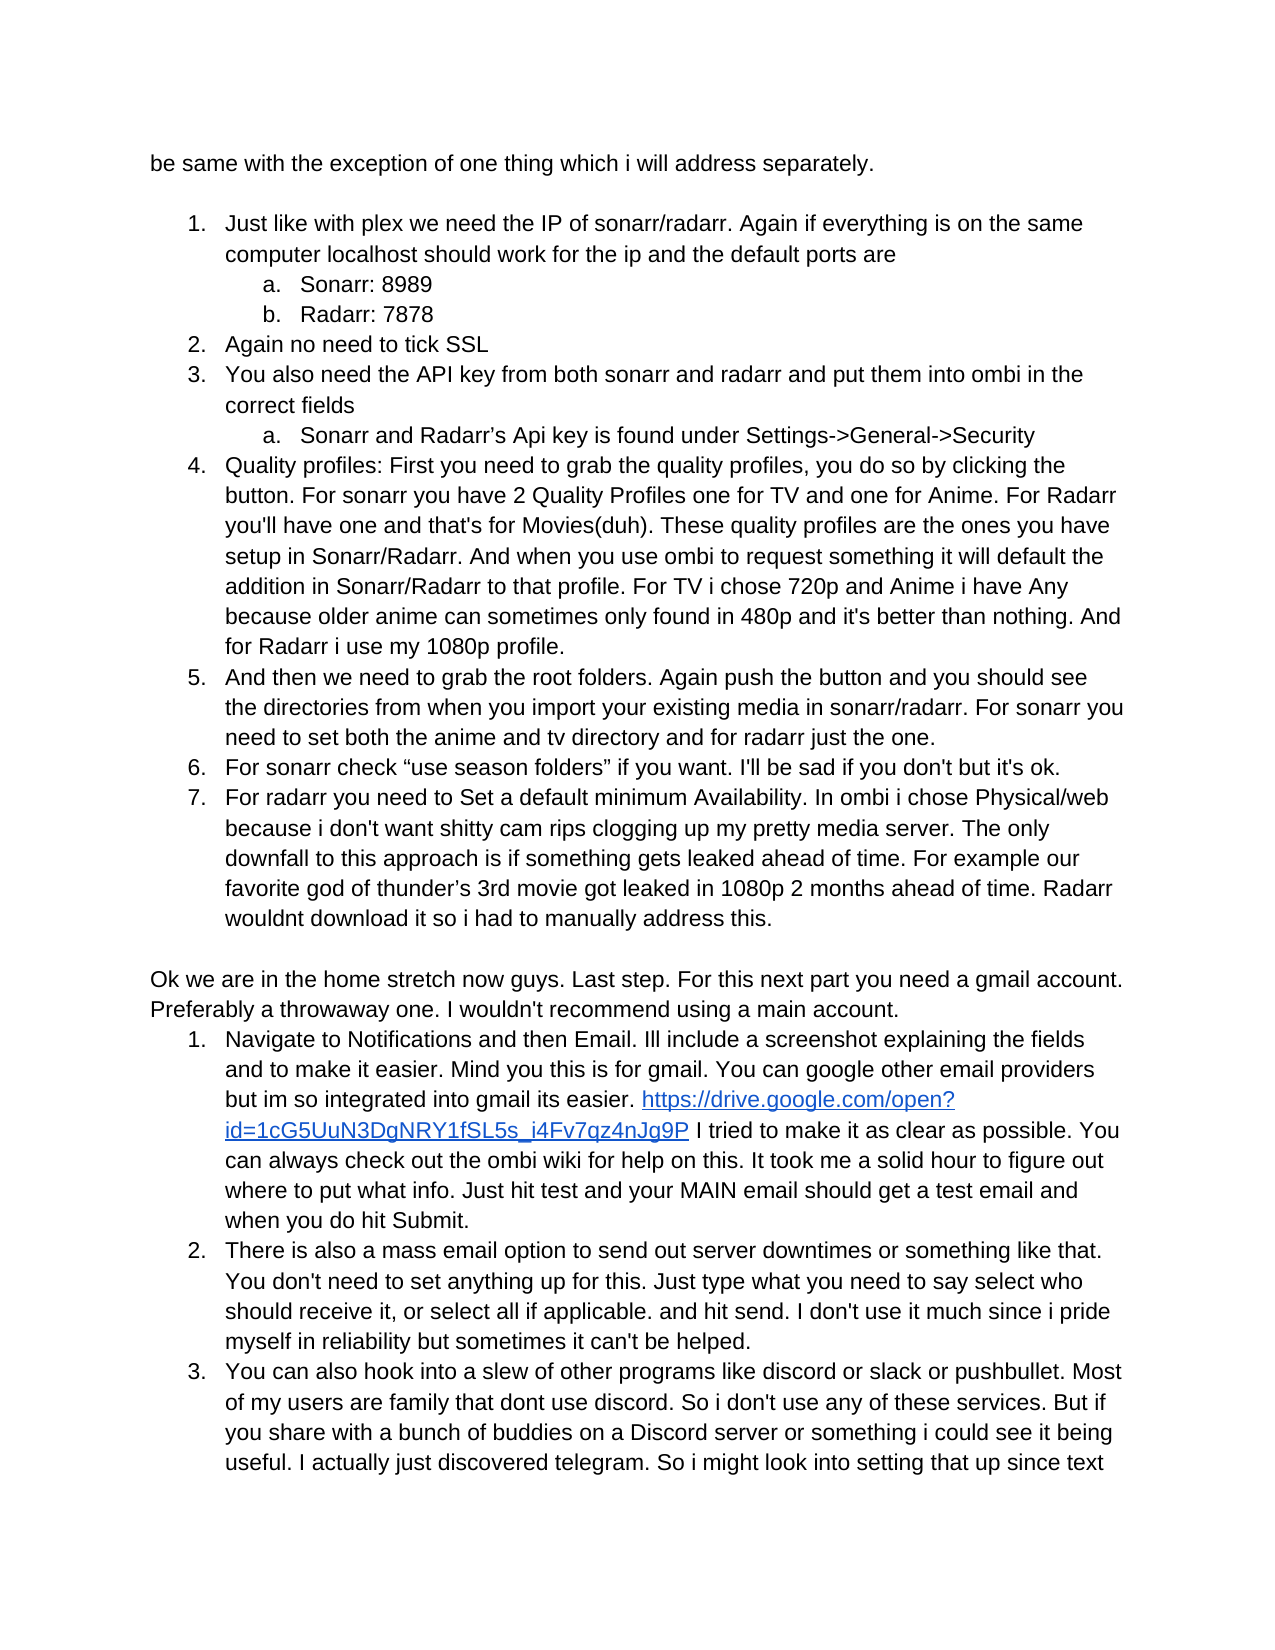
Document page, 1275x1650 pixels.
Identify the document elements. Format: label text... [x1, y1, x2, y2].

list There is also a mass email option to send out server downtimes or something like that. You don't need to set anything up for this. Just type what you need to say select who should receive it, or select all if applicable. and hit send. I don't use it much since i pride myself in reliability but sometimes it can't be helped. [187, 1237, 1125, 1354]
list For radarr you need to Set a default minimum Availability. In ombi i chose Physical/web because i don't want shitty cam rips clogging up my pretty media server. The only downfall to this approach is if something gets leaked ahead of time. For example our favorite god of thunder’s 3rd movie got leaked in 1080p 2 months ahead of time. Radarr wouldnt download it so i had to manually address this. [187, 784, 1125, 932]
list Sonarr: 8989 [262, 271, 1125, 297]
list For sonarr check “use season folders” if you want. I'll be sad if you don't but it's ok. [187, 754, 1125, 781]
list Sonarr and Radarr’s Api key is found under Settings->General->Security [262, 422, 1125, 448]
text Ok we are in the home stretch now guys. Last step. For this next part you need a gmail account. Preferably a throwaway one. I wouldn't recommend using a main account. [150, 966, 1125, 1022]
list Again no need to tick SSL [187, 331, 1125, 358]
text be same with the exception of one thing which i will address separately. [150, 150, 1125, 176]
list And then we need to grab the root folders. Again push the button and you should see the directories from when you import your existing media in sonarr/radarr. For sonarr you need to set both the anime and tv directory and for radarr just the one. [187, 663, 1125, 750]
list You also need the API key from both sonarr and radarr and put them into ombi in the correct fields [187, 361, 1125, 418]
list Just like with plex we need the IP of sonarr/radarr. Again if everything is on the same computer localhost should work for the ip and the default ports are [187, 210, 1125, 267]
list Quality profiles: First you need to grab the quality profiles, you do so by clicking the button. For sonarr you have 2 Quality Profiles one for TV and one for Anime. For Radarr you'll have one and that's for Movies(duh). These quality profiles are the ones you have setup in Sonarr/Radarr. And when you use ombi to request something it will default the addition in Sonarr/Radarr to that profile. For TV i chose 720p and Anime i have Any because older anime can sometimes only found in 480p and it's better than nothing. And for Radarr i use my 1080p profile. [187, 452, 1125, 660]
list You can also hook into a slew of other programs like discord or slack or pushbullet. Most of my users are family that dont use discord. So i don't use any of these services. But if you share with a bunch of buddies on a Discord server or something i could see it being useful. I actually just discovered telegram. So i might look into setting that up since text [187, 1358, 1125, 1475]
list Navigate to Notifications and then Email. Ill include a screenshot explaining the fields and to make it easier. Mind you this is for gmail. You can google other email providers but im so integrated into gmail its easier. https://drive.google.com/open?id=1cG5UuN3DgNRY1fSL5s_i4Fv7qz4nJg9P I tried to make it as clear as possible. You can always check out the ombi wiki for help on this. It took me a solid hour to figure out where to put what info. Just hit test and your MAIN email should get a test email and when you do hit Submit. [187, 1026, 1125, 1234]
list Radarr: 7878 [262, 301, 1125, 327]
